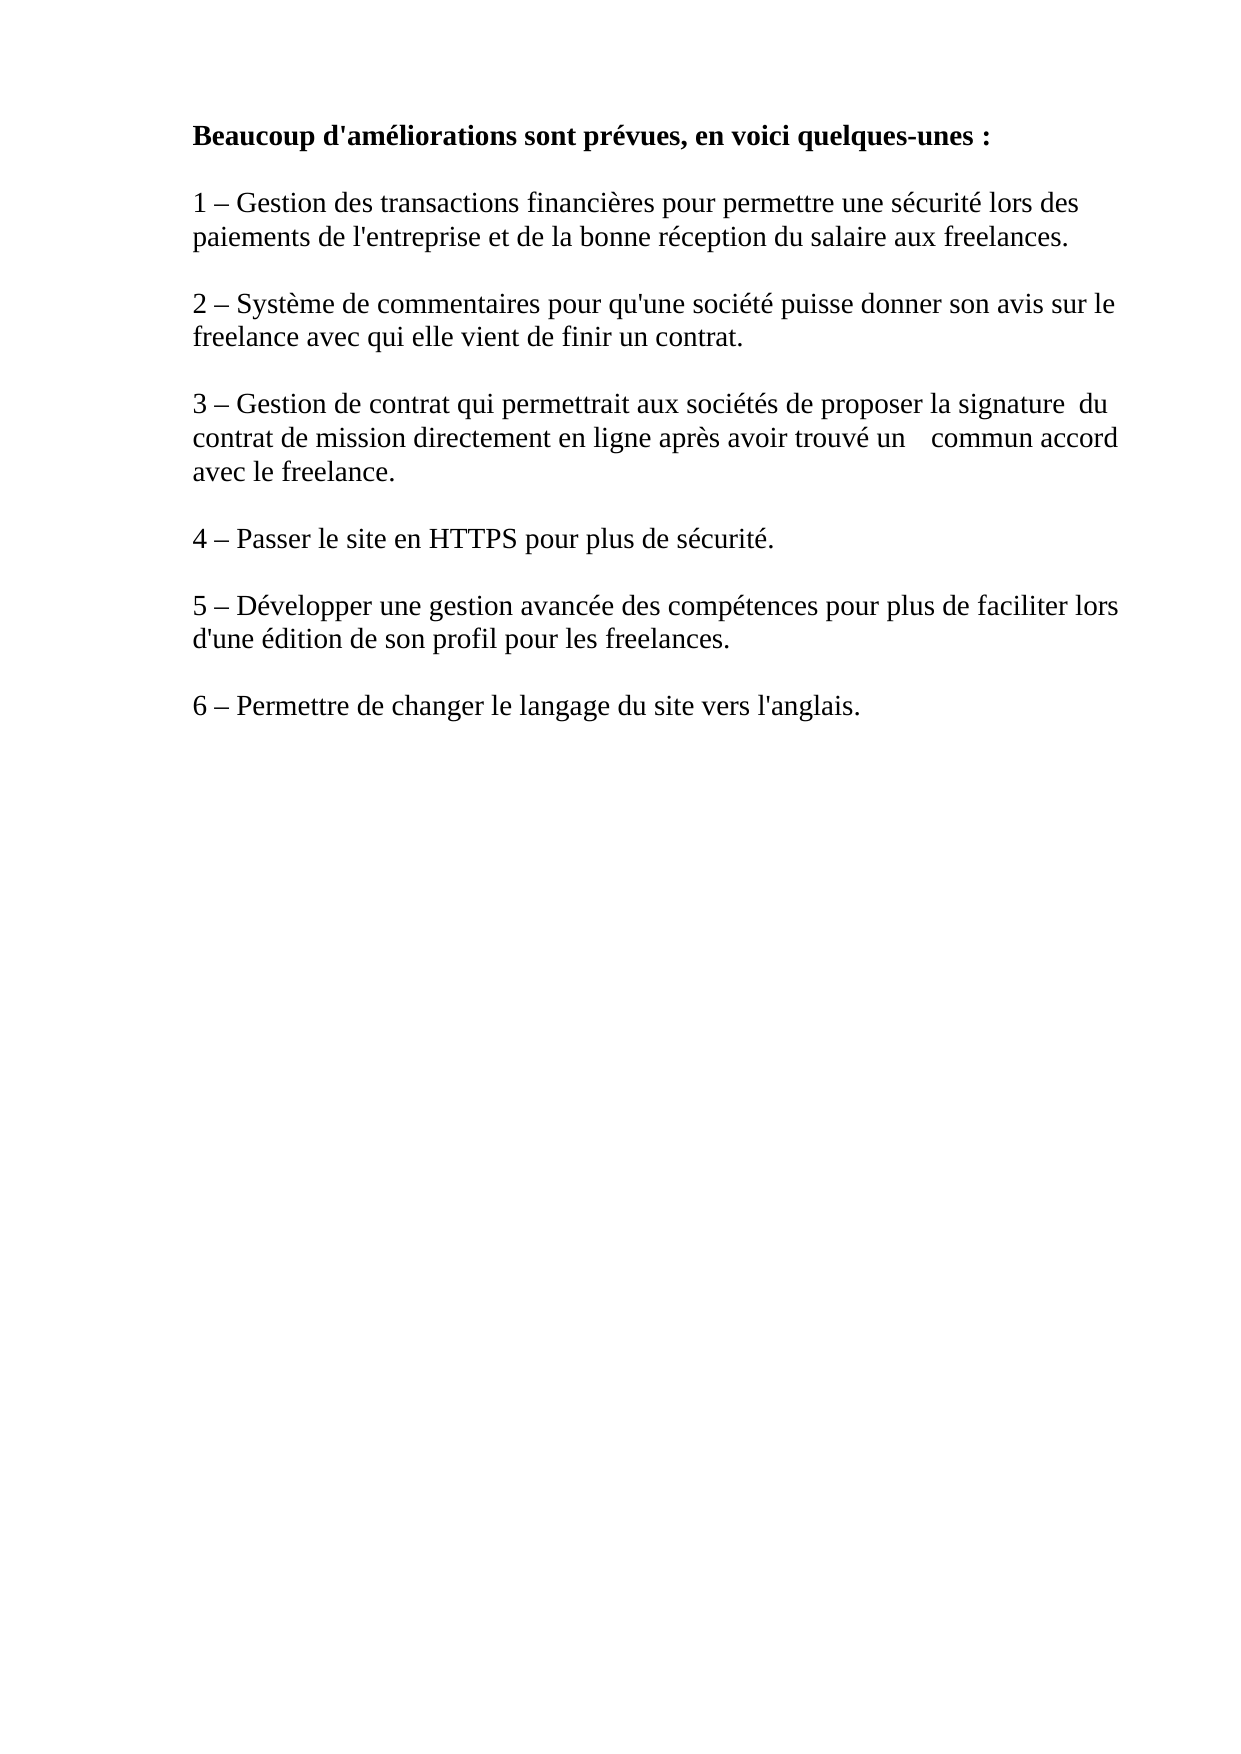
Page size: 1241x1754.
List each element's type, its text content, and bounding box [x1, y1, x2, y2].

text 3 – Gestion de contrat qui permettrait aux sociétés de proposer la signature du contrat de mission directement en ligne après avoir trouvé un commun accord avec le freelance. [118, 387, 1122, 487]
text 4 – Passer le site en HTTPS pour plus de sécurité. [118, 521, 1122, 554]
text 6 – Permettre de changer le langage du site vers l'anglais. [118, 688, 1122, 722]
text Beaucoup d'améliorations sont prévues, en voici quelques-unes : [118, 118, 1122, 152]
text 2 – Système de commentaires pour qu'une société puisse donner son avis sur le freelance avec qui elle vient de finir un contrat. [118, 286, 1122, 353]
text 5 – Développer une gestion avancée des compétences pour plus de faciliter lors d'une édition de son profil pour les freelances. [118, 588, 1122, 655]
text 1 – Gestion des transactions financières pour permettre une sécurité lors des paiements de l'entreprise et de la bonne réception du salaire aux freelances. [118, 185, 1122, 252]
